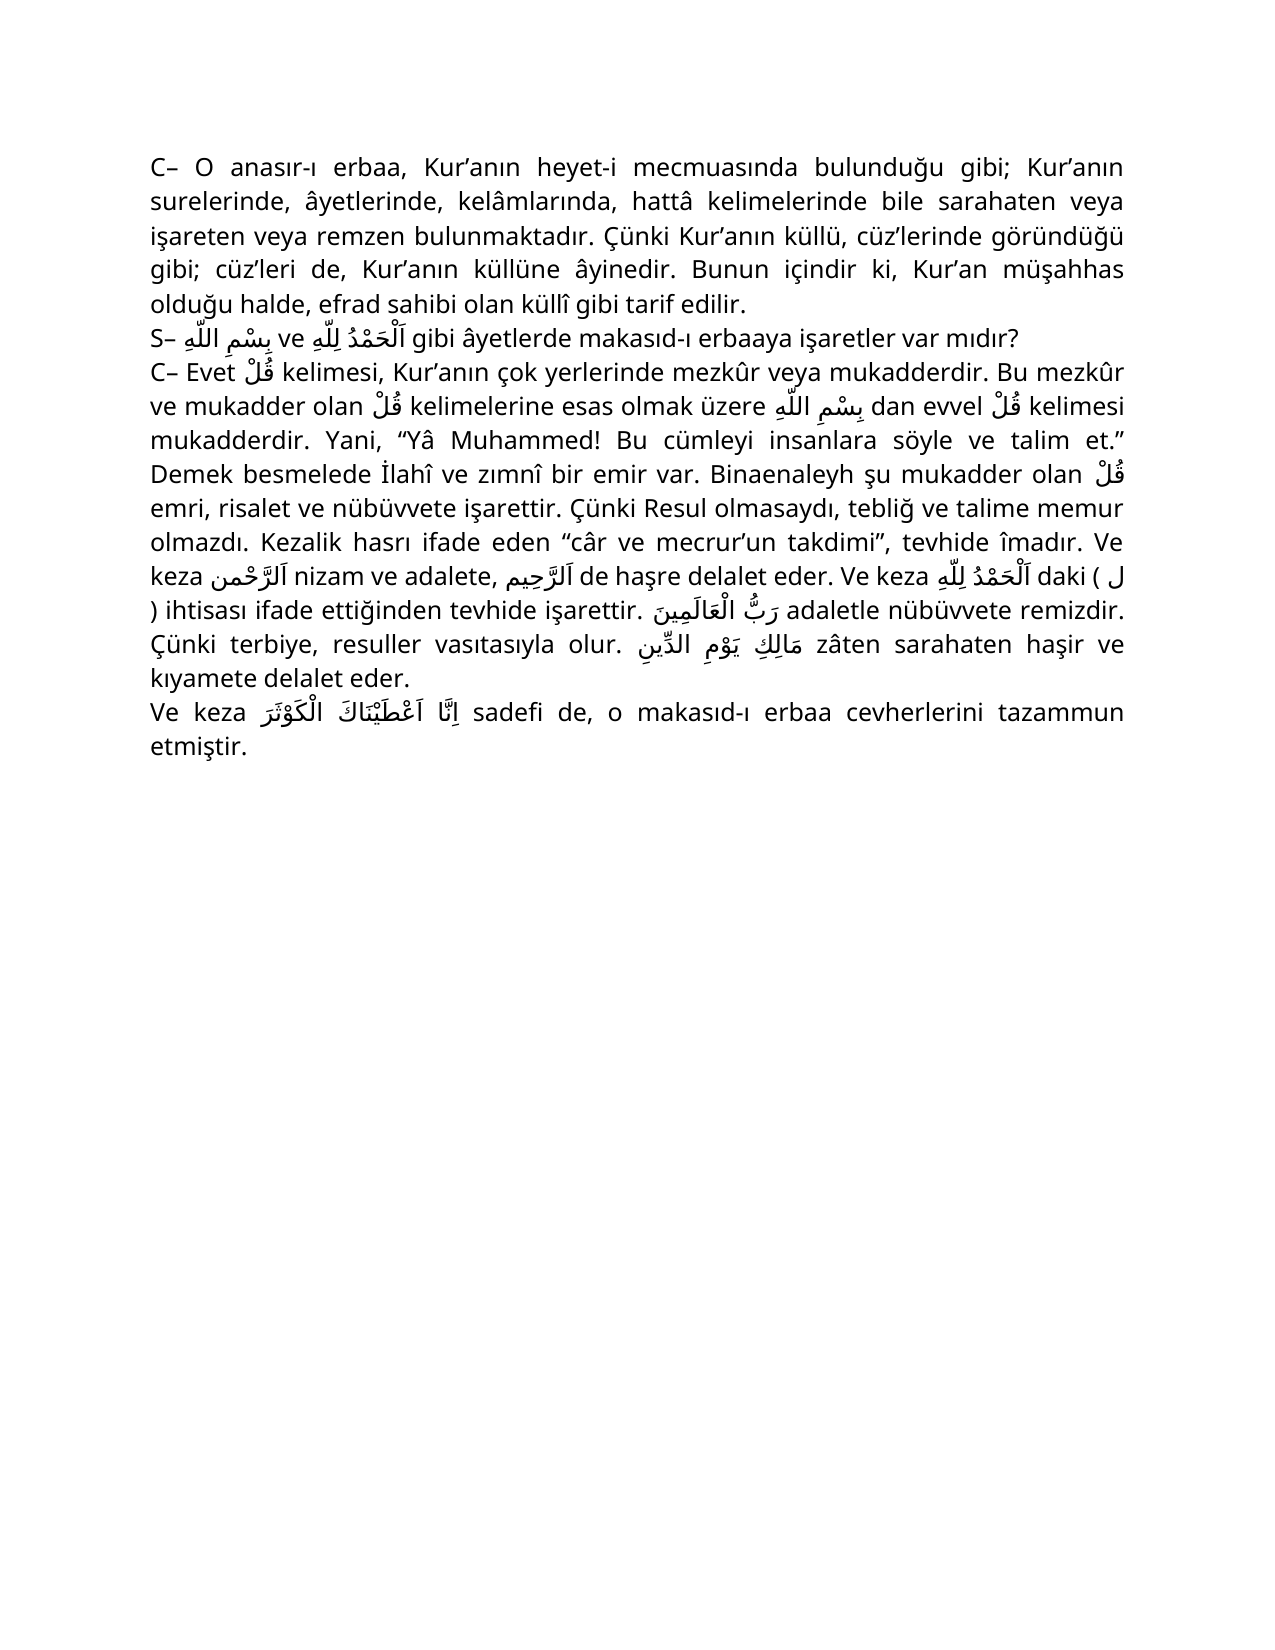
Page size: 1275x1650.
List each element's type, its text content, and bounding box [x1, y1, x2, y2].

text C– Evet قُلْ kelimesi, Kur’anın çok yerlerinde mezkûr veya mukadderdir. Bu mezkûr ve mukadder olan قُلْ kelimelerine esas olmak üzere بِسْمِ اللّهِ dan evvel قُلْ kelimesi mukadderdir. Yani, “Yâ Muhammed! Bu cümleyi insanlara söyle ve talim et.” Demek besmelede İlahî ve zımnî bir emir var. Binaenaleyh şu mukadder olan قُلْ emri, risalet ve nübüvvete işarettir. Çünki Resul olmasaydı, tebliğ ve talime memur olmazdı. Kezalik hasrı ifade eden “câr ve mecrur’un takdimi”, tevhide îmadır. Ve keza اَلرَّحْمن nizam ve adalete, اَلرَّحِيم de haşre delalet eder. Ve keza اَلْحَمْدُ لِلّهِ daki ( ل ) ihtisası ifade ettiğinden tevhide işarettir. رَبُّ الْعَالَمِينَ adaletle nübüvvete remizdir. Çünki terbiye, resuller vasıtasıyla olur. مَالِكِ يَوْمِ الدِّينِ zâten sarahaten haşir ve kıyamete delalet eder. [150, 354, 1125, 695]
text Ve keza اِنَّا اَعْطَيْنَاكَ الْكَوْثَرَ sadefi de, o makasıd-ı erbaa cevherlerini tazammun etmiştir. [150, 695, 1125, 763]
text C– O anasır-ı erbaa, Kur’anın heyet-i mecmuasında bulunduğu gibi; Kur’anın surelerinde, âyetlerinde, kelâmlarında, hattâ kelimelerinde bile sarahaten veya işareten veya remzen bulunmaktadır. Çünki Kur’anın küllü, cüz’lerinde göründüğü gibi; cüz’leri de, Kur’anın küllüne âyinedir. Bunun içindir ki, Kur’an müşahhas olduğu halde, efrad sahibi olan küllî gibi tarif edilir. [150, 150, 1125, 320]
text S– بِسْمِ اللّهِ ve اَلْحَمْدُ لِلّهِ gibi âyetlerde makasıd-ı erbaaya işaretler var mıdır? [150, 320, 1125, 354]
